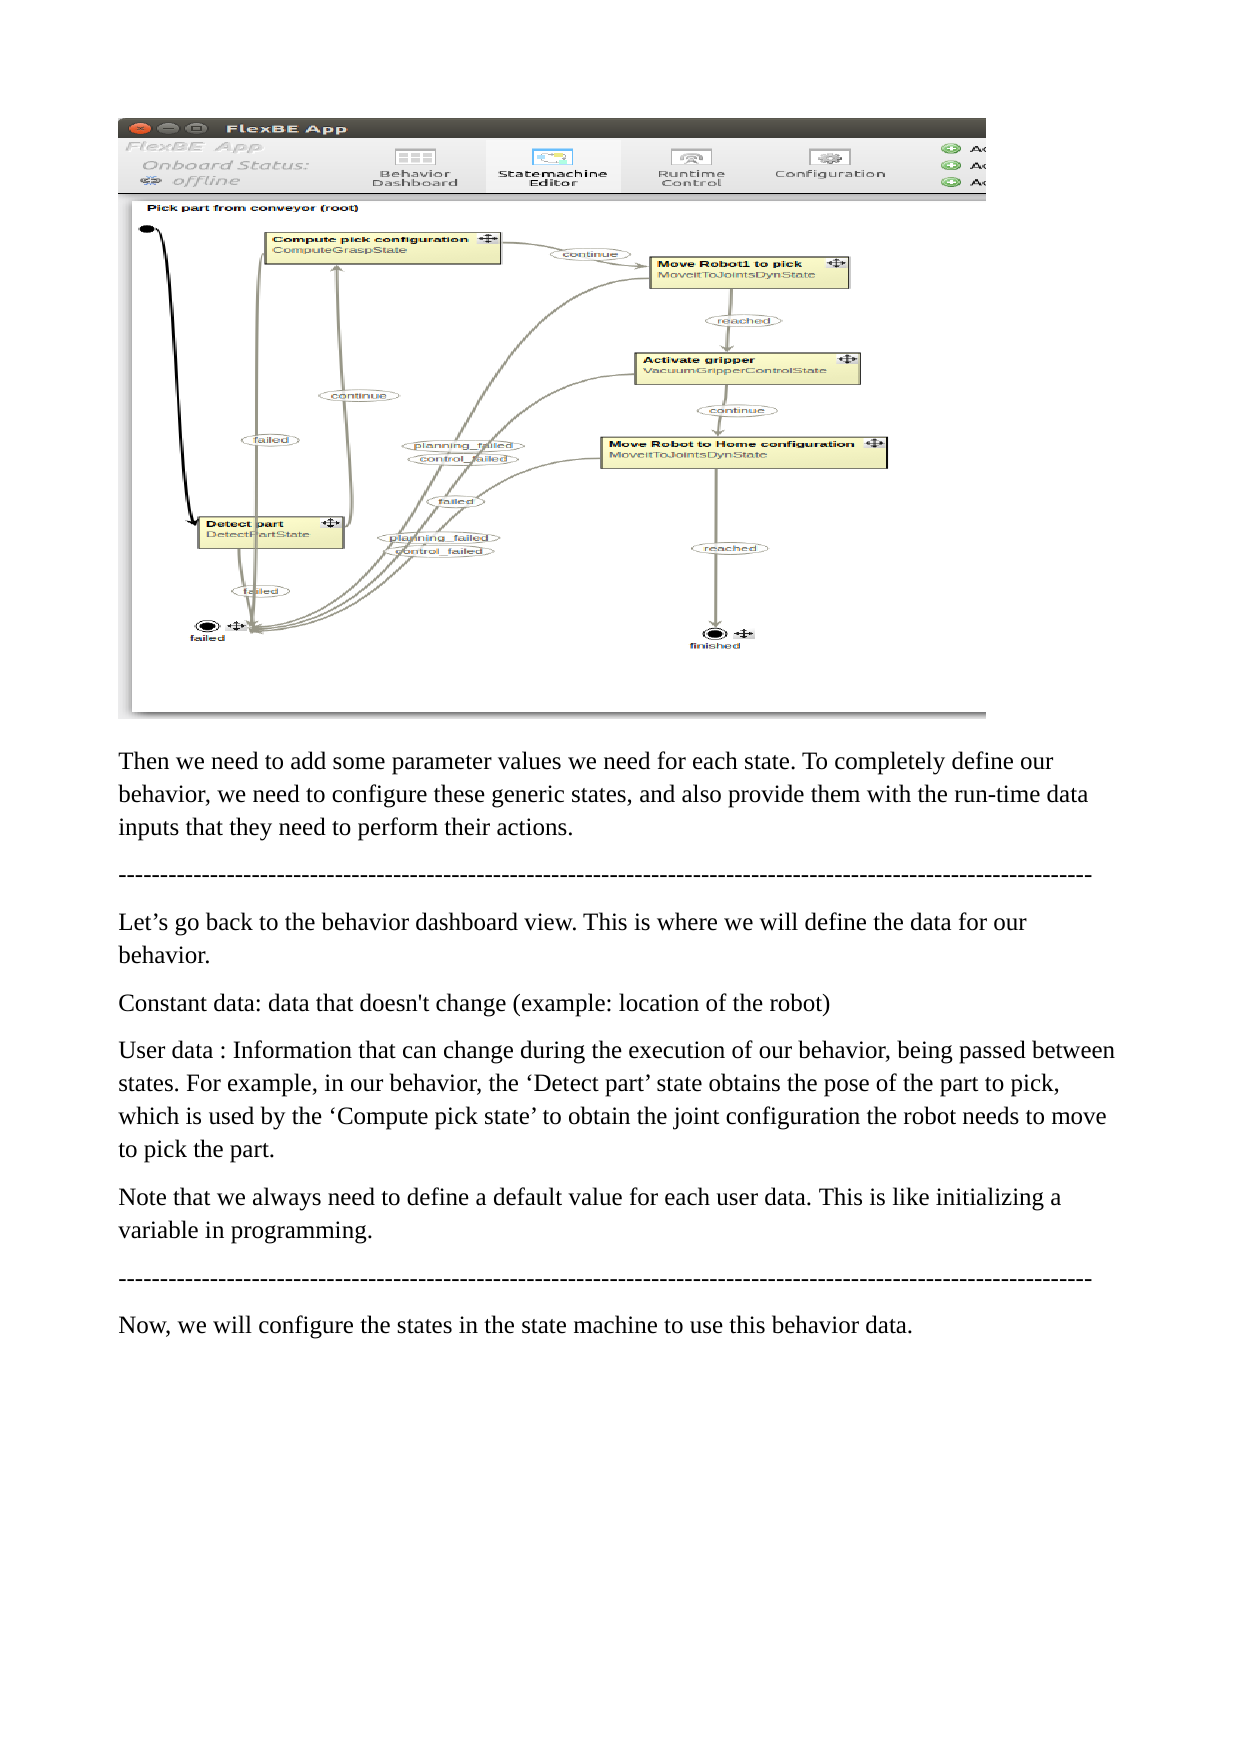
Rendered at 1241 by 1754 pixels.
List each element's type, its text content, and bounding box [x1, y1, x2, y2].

text User data : Information that can change during the execution of our behavior, being passed between states. For example, in our behavior, the ‘Detect part’ state obtains the pose of the part to pick, which is used by the ‘Compute pick state’ to obtain the joint configuration the robot needs to move to pick the part. [118, 1035, 1122, 1163]
text Constant data: data that doesn't change (example: location of the robot) [118, 988, 1122, 1016]
text --------------------------------------------------------------------------------------------------------------------- [118, 859, 1122, 888]
text Then we need to add some parameter values we need for each state. To completely define our behavior, we need to configure these generic states, and also provide them with the run-time data inputs that they need to perform their actions. [118, 118, 1122, 841]
text Let’s go back to the behavior dashboard view. This is where we will define the data for our behavior. [118, 907, 1122, 969]
text --------------------------------------------------------------------------------------------------------------------- [118, 1263, 1122, 1291]
text Note that we always need to define a default value for each user data. This is like initializing a variable in programming. [118, 1182, 1122, 1244]
text Now, we will configure the states in the state machine to use this behavior data. [118, 1310, 1122, 1339]
